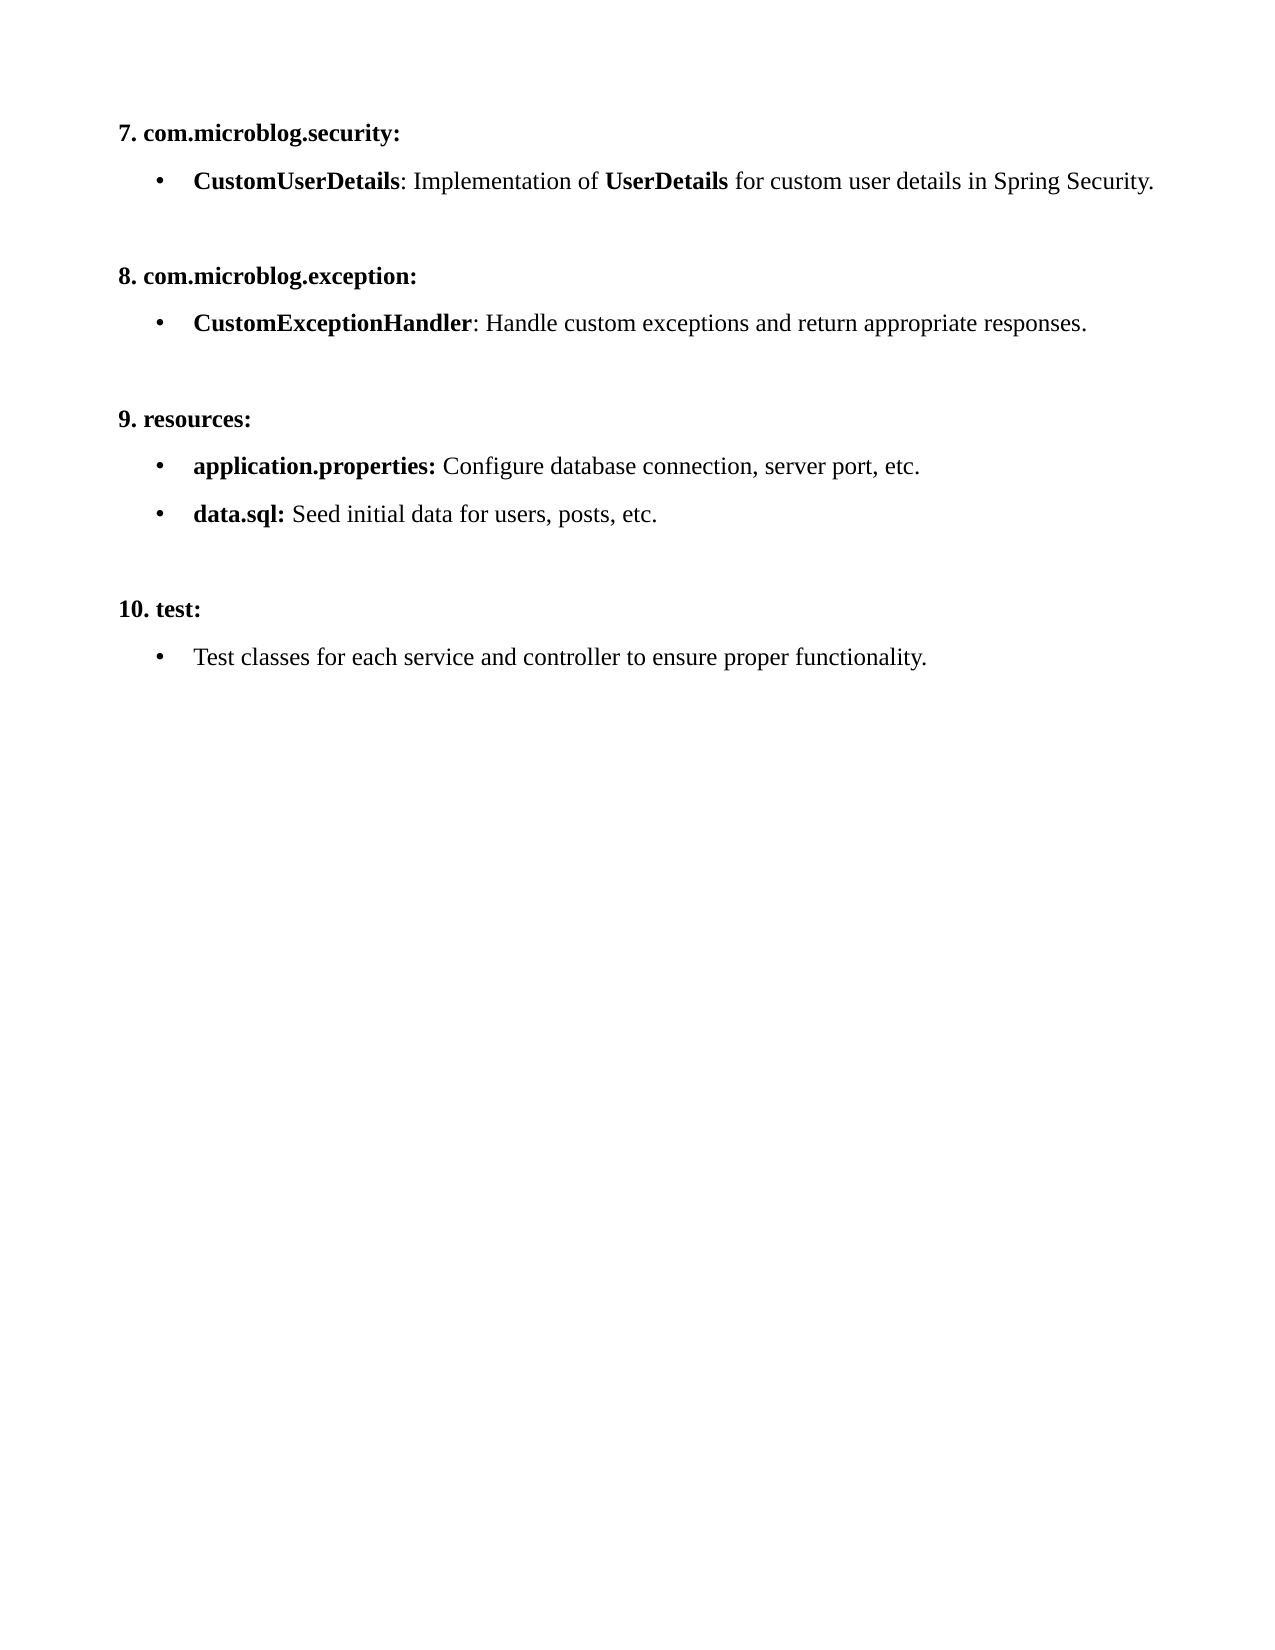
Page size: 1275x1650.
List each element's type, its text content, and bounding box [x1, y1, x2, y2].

list data.sql: Seed initial data for users, posts, etc. [156, 499, 1157, 528]
list CustomUserDetails: Implementation of UserDetails for custom user details in Spring Security. [156, 166, 1157, 194]
text 9. resources: [118, 404, 1157, 432]
list Test classes for each service and controller to ensure proper functionality. [156, 642, 1157, 671]
text 10. test: [118, 594, 1157, 623]
list CustomExceptionHandler: Handle custom exceptions and return appropriate responses. [156, 308, 1157, 337]
list application.properties: Configure database connection, server port, etc. [156, 451, 1157, 480]
text 8. com.microblog.exception: [118, 261, 1157, 290]
text 7. com.microblog.security: [118, 118, 1157, 147]
